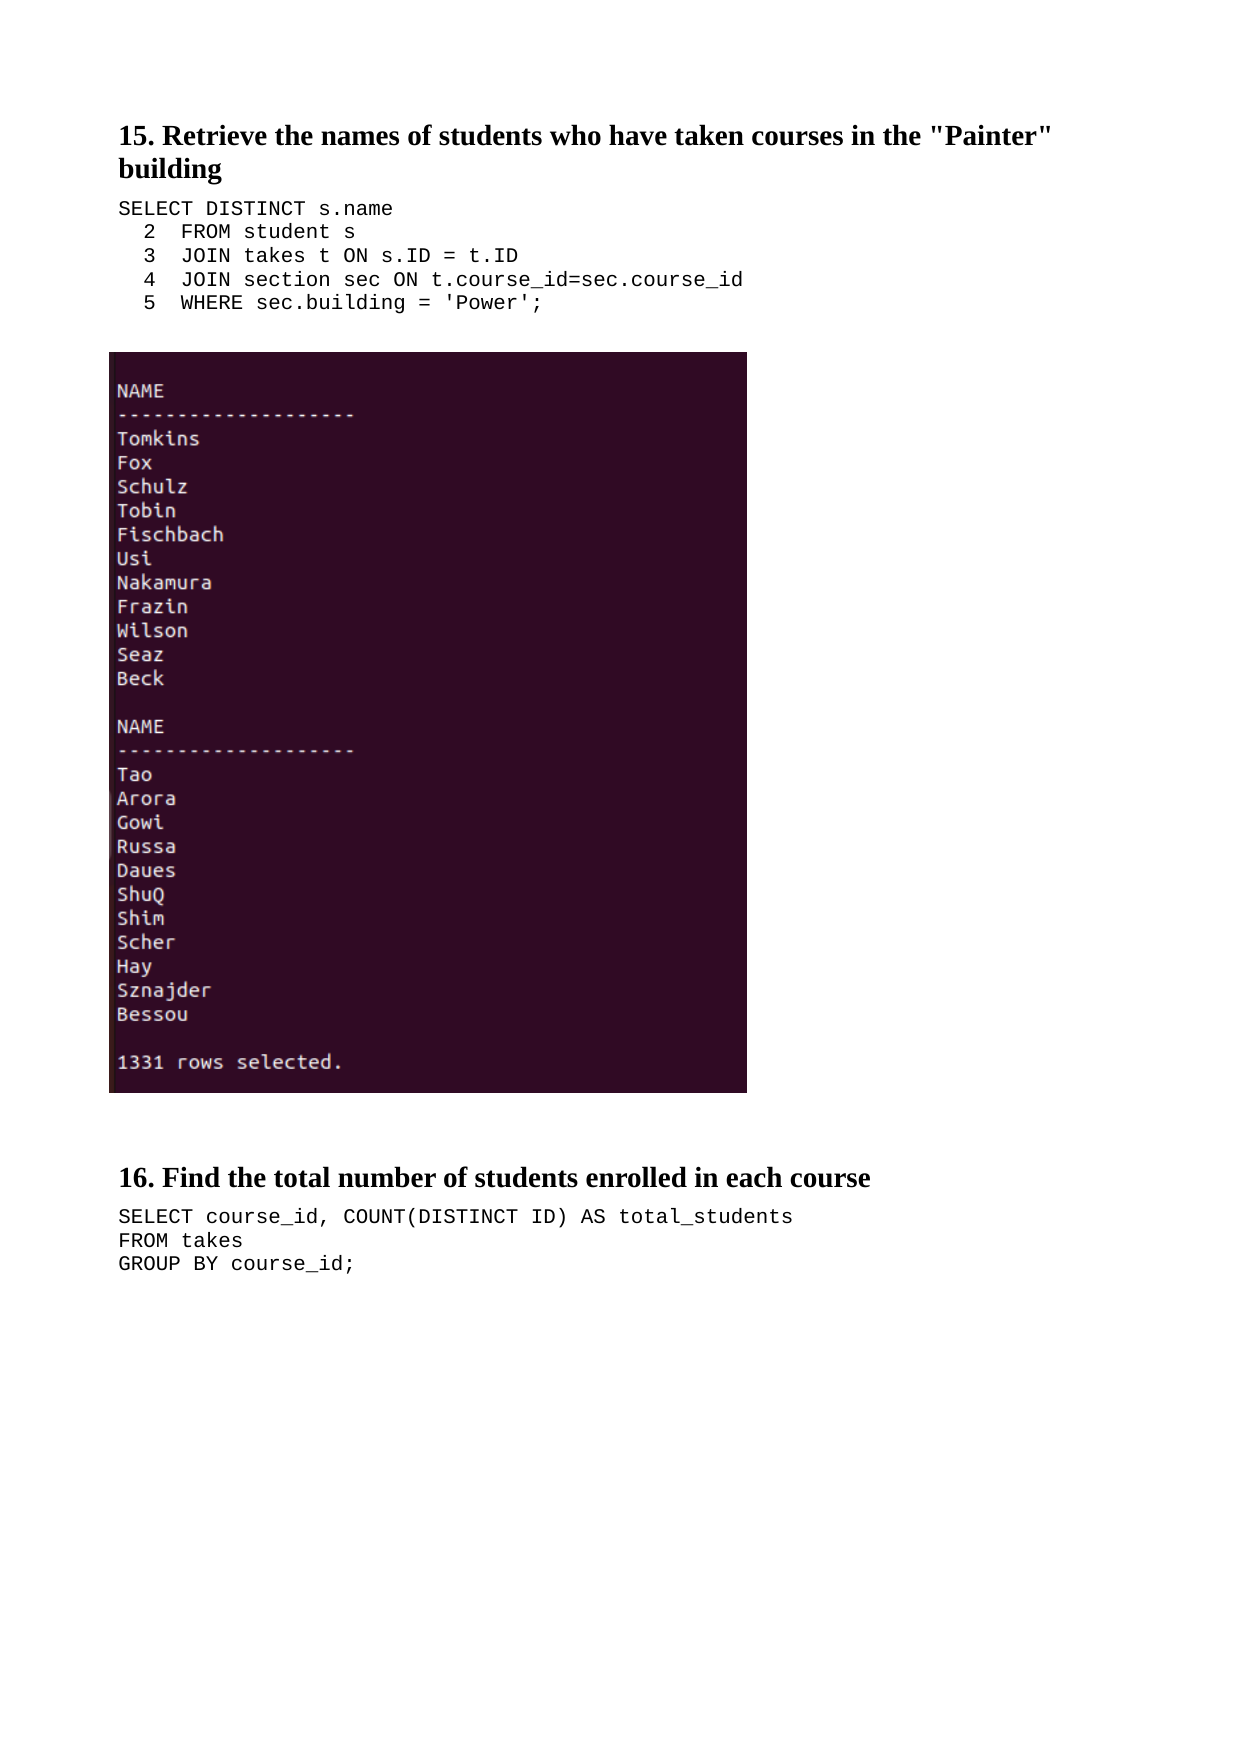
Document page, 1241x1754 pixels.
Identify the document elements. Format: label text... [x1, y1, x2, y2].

subtitle 16. Find the total number of students enrolled in each course [118, 1160, 1122, 1193]
text SELECT course_id, COUNT(DISTINCT ID) AS total_students [118, 1206, 1122, 1229]
text 5 WHERE sec.building = 'Power'; [118, 292, 1122, 316]
text GROUP BY course_id; [118, 1253, 1122, 1277]
text 4 JOIN section sec ON t.course_id=sec.course_id [118, 269, 1122, 292]
subtitle 15. Retrieve the names of students who have taken courses in the "Painter" building [118, 118, 1122, 185]
text FROM takes [118, 1229, 1122, 1253]
text SELECT DISTINCT s.name [118, 198, 1122, 221]
picture [109, 352, 747, 1093]
text 2 FROM student s [118, 221, 1122, 245]
text 3 JOIN takes t ON s.ID = t.ID [118, 245, 1122, 269]
